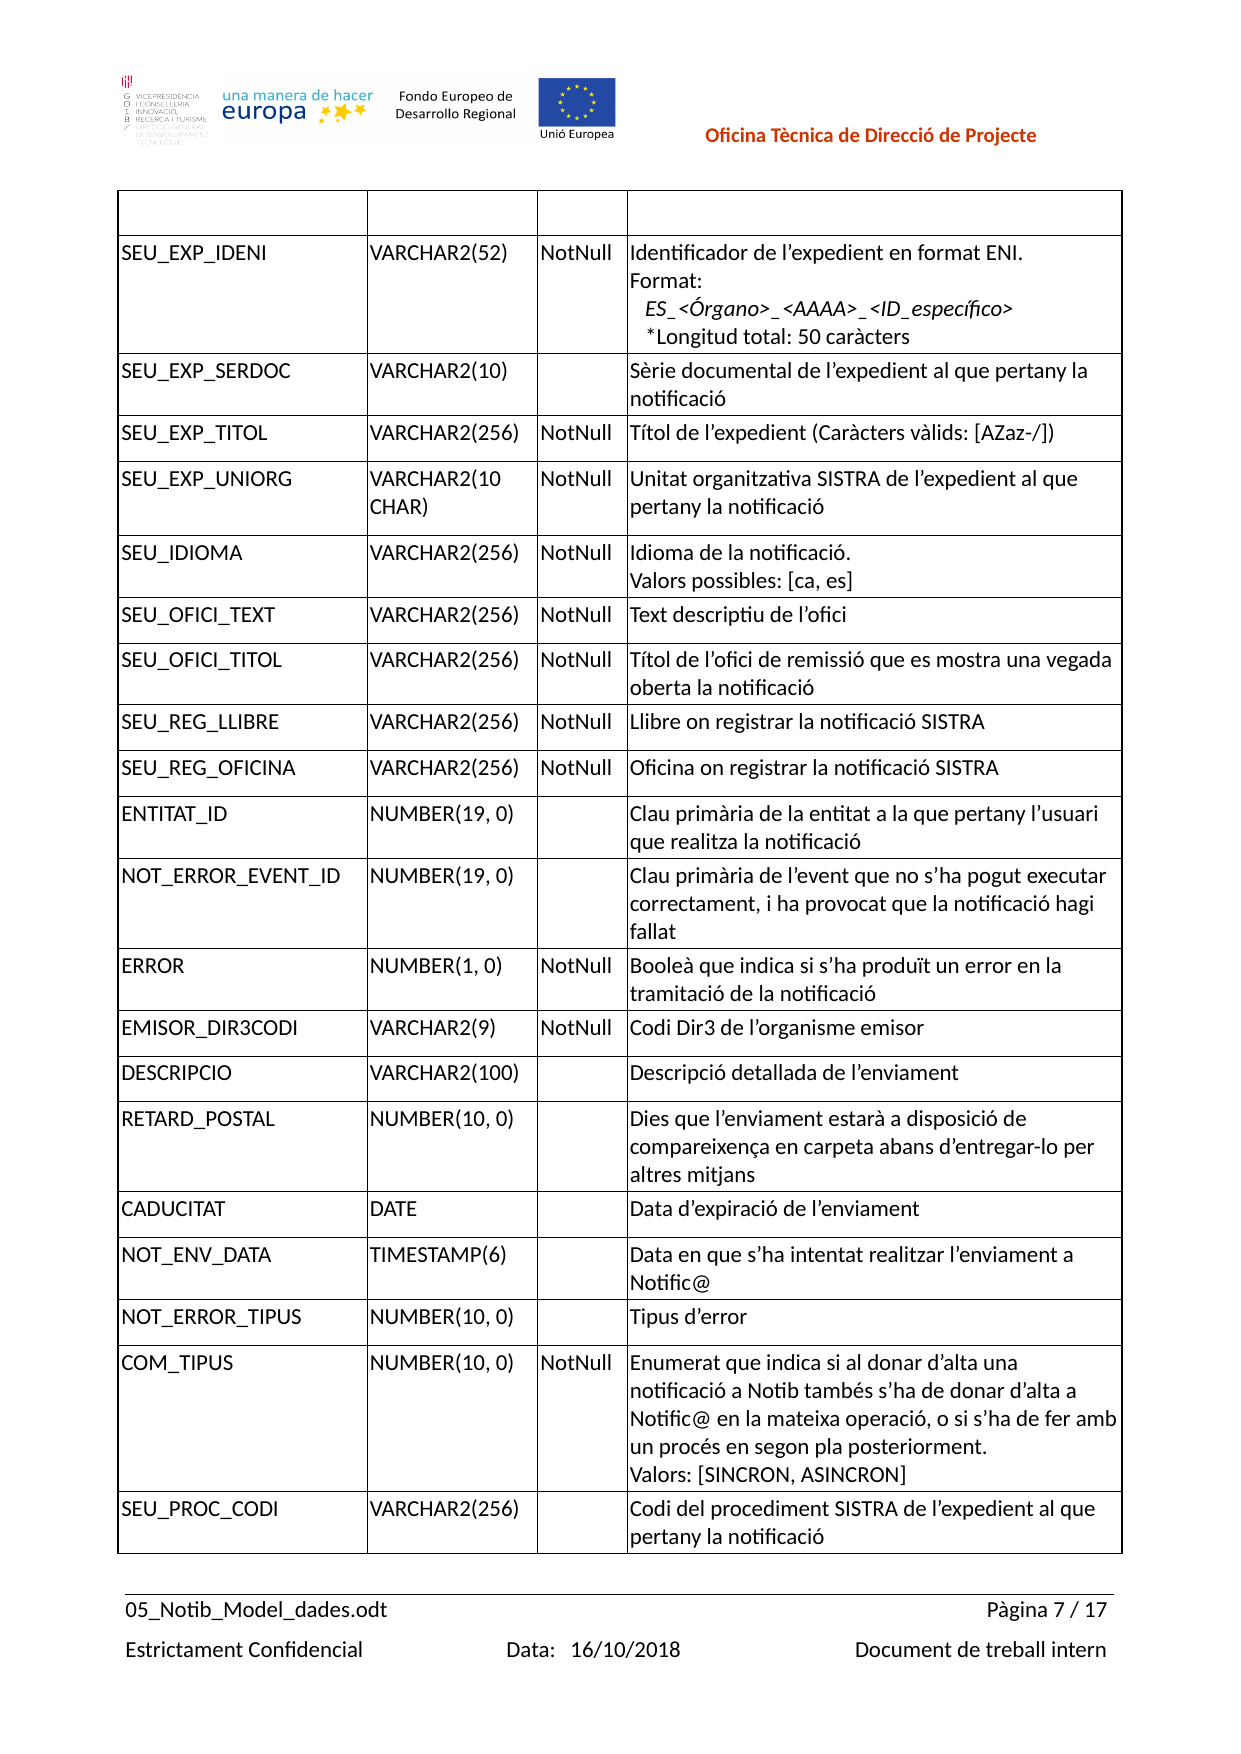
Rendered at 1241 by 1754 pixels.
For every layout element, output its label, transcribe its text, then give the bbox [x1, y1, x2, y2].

table_cell Llibre on registrar la notificació SISTRA [628, 705, 1121, 750]
table_cell NotNull [538, 1011, 627, 1056]
table_cell Data en que s’ha intentat realitzar l’enviament a Notific@ [628, 1238, 1121, 1299]
table_cell [538, 191, 627, 235]
table_cell [538, 354, 627, 415]
table_cell Enumerat que indica si al donar d’alta una notificació a Notib tambés s’ha de donar d’alta a Notific@ en la mateixa operació, o si s’ha de fer amb un procés en segon pla posteriorment. Valors: [SINCRON, ASINCRON] [628, 1346, 1121, 1491]
table_cell Booleà que indica si s’ha produït un error en la tramitació de la notificació [628, 949, 1121, 1010]
table_cell Data d’expiració de l’enviament [628, 1192, 1121, 1237]
table_cell Identificador de l’expedient en format ENI. Format: ES_<Órgano>_<AAAA>_<ID_específico> *Longitud total: 50 caràcters [628, 236, 1121, 353]
table_cell Oficina on registrar la notificació SISTRA [628, 751, 1121, 796]
table_cell SEU_EXP_IDENI [119, 236, 367, 353]
table_cell [538, 1492, 627, 1553]
table_cell VARCHAR2(256) [368, 1492, 537, 1553]
table_cell DESCRIPCIO [119, 1057, 367, 1101]
picture [219, 73, 621, 147]
table_cell DATE [368, 1192, 537, 1237]
table_cell VARCHAR2(256) [368, 416, 537, 461]
table_cell NotNull [538, 751, 627, 796]
table_cell Clau primària de la entitat a la que pertany l’usuari que realitza la notificació [628, 797, 1121, 858]
table_cell VARCHAR2(256) [368, 751, 537, 796]
table_cell VARCHAR2(256) [368, 536, 537, 597]
table_cell NotNull [538, 949, 627, 1010]
table_cell NOT_ERROR_EVENT_ID [119, 859, 367, 948]
table_cell NUMBER(10, 0) [368, 1346, 537, 1491]
table_cell NUMBER(10, 0) [368, 1102, 537, 1191]
table_cell NotNull [538, 536, 627, 597]
table_cell ERROR [119, 949, 367, 1010]
picture [118, 73, 213, 147]
table_cell NUMBER(19, 0) [368, 797, 537, 858]
table_cell VARCHAR2(256) [368, 598, 537, 642]
table_cell [119, 191, 367, 235]
table_cell Unitat organitzativa SISTRA de l’expedient al que pertany la notificació [628, 462, 1121, 535]
table_cell Text descriptiu de l’ofici [628, 598, 1121, 642]
table_cell SEU_PROC_CODI [119, 1492, 367, 1553]
table_cell VARCHAR2(100) [368, 1057, 537, 1101]
table_cell NotNull [538, 644, 627, 704]
table_cell VARCHAR2(256) [368, 705, 537, 750]
table_cell Sèrie documental de l’expedient al que pertany la notificació [628, 354, 1121, 415]
table_cell [538, 1102, 627, 1191]
table_cell Dies que l’enviament estarà a disposició de compareixença en carpeta abans d’entregar-lo per altres mitjans [628, 1102, 1121, 1191]
table_cell NotNull [538, 1346, 627, 1491]
table_cell VARCHAR2(10 CHAR) [368, 462, 537, 535]
table_cell COM_TIPUS [119, 1346, 367, 1491]
table_cell [538, 1057, 627, 1101]
table_cell Codi Dir3 de l’organisme emisor [628, 1011, 1121, 1056]
table_cell [538, 1192, 627, 1237]
table_cell NOT_ERROR_TIPUS [119, 1300, 367, 1345]
table_cell [538, 859, 627, 948]
table_cell NUMBER(10, 0) [368, 1300, 537, 1345]
table_cell Codi del procediment SISTRA de l’expedient al que pertany la notificació [628, 1492, 1121, 1553]
table_cell Idioma de la notificació. Valors possibles: [ca, es] [628, 536, 1121, 597]
table_cell VARCHAR2(10) [368, 354, 537, 415]
table_cell CADUCITAT [119, 1192, 367, 1237]
table_cell SEU_EXP_TITOL [119, 416, 367, 461]
table_cell NotNull [538, 236, 627, 353]
table_cell Clau primària de l’event que no s’ha pogut executar correctament, i ha provocat que la notificació hagi fallat [628, 859, 1121, 948]
table_cell SEU_EXP_UNIORG [119, 462, 367, 535]
table_cell TIMESTAMP(6) [368, 1238, 537, 1299]
table_cell NotNull [538, 705, 627, 750]
table_cell NOT_ENV_DATA [119, 1238, 367, 1299]
table_cell Descripció detallada de l’enviament [628, 1057, 1121, 1101]
table_cell [538, 797, 627, 858]
table_cell NotNull [538, 462, 627, 535]
table_cell [538, 1238, 627, 1299]
table_cell NUMBER(19, 0) [368, 859, 537, 948]
table_cell Títol de l’expedient (Caràcters vàlids: [AZaz-/]) [628, 416, 1121, 461]
table_cell [368, 191, 537, 235]
table_cell SEU_OFICI_TITOL [119, 644, 367, 704]
table_cell VARCHAR2(256) [368, 644, 537, 704]
table_cell Títol de l’ofici de remissió que es mostra una vegada oberta la notificació [628, 644, 1121, 704]
table_cell VARCHAR2(52) [368, 236, 537, 353]
table_cell VARCHAR2(9) [368, 1011, 537, 1056]
table_cell SEU_OFICI_TEXT [119, 598, 367, 642]
table_cell SEU_EXP_SERDOC [119, 354, 367, 415]
table_cell RETARD_POSTAL [119, 1102, 367, 1191]
table_cell EMISOR_DIR3CODI [119, 1011, 367, 1056]
table_cell [628, 191, 1121, 235]
table_cell [538, 1300, 627, 1345]
table_cell SEU_REG_OFICINA [119, 751, 367, 796]
table_cell NotNull [538, 598, 627, 642]
table_cell SEU_REG_LLIBRE [119, 705, 367, 750]
table_cell Tipus d’error [628, 1300, 1121, 1345]
table_cell NotNull [538, 416, 627, 461]
table_cell ENTITAT_ID [119, 797, 367, 858]
table_cell SEU_IDIOMA [119, 536, 367, 597]
table_cell NUMBER(1, 0) [368, 949, 537, 1010]
